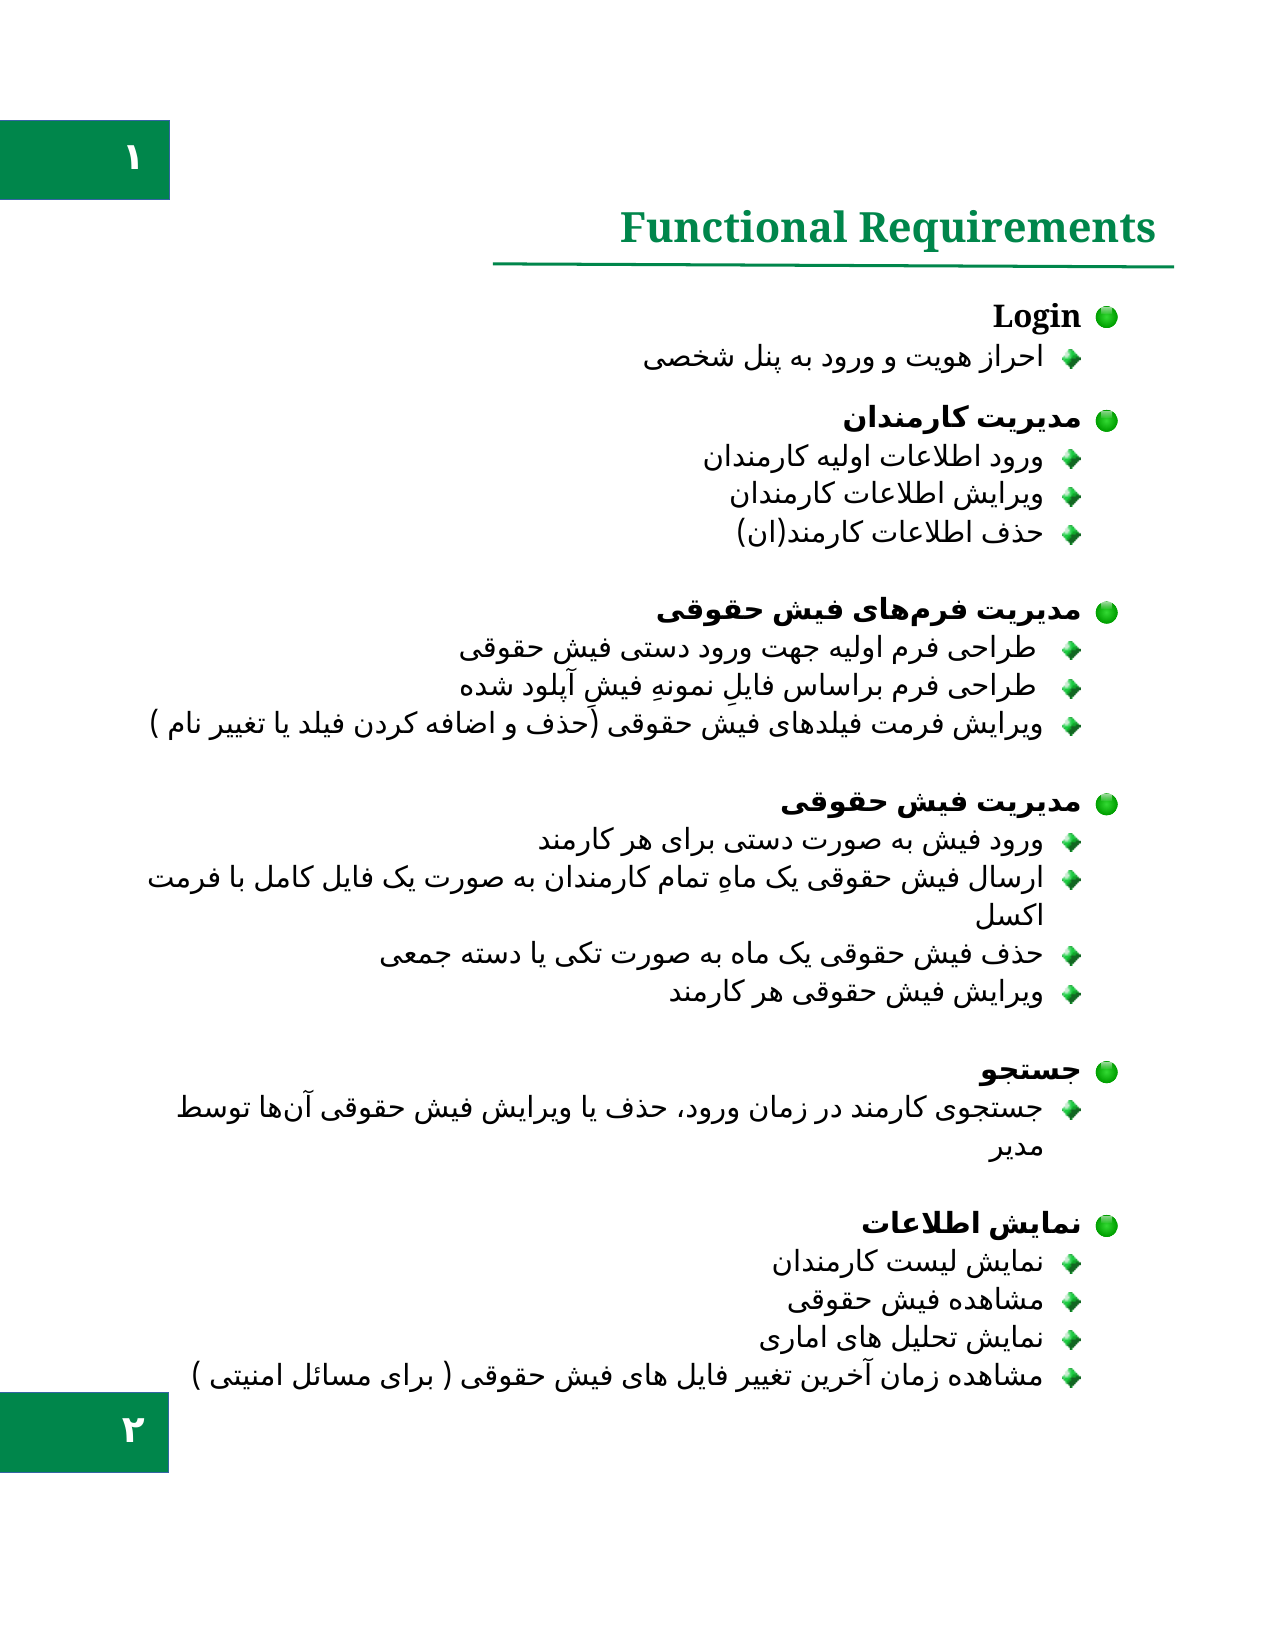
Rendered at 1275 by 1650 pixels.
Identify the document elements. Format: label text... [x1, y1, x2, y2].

list حذف اطلاعات کارمند(ان) [118, 516, 1082, 554]
picture [1062, 833, 1081, 852]
picture [1062, 717, 1081, 736]
list Login [118, 294, 1119, 340]
picture [1062, 1100, 1081, 1120]
list مشاهده زمان آخرین تغییر فایل های فیش حقوقی ( برای مسائل امنیتی ) [118, 1359, 1082, 1397]
picture [1062, 641, 1081, 660]
picture [1062, 1254, 1081, 1274]
list نمایش اطلاعات [118, 1207, 1119, 1245]
list ارسال فیش حقوقی یک ماهِ تمام کارمندان به صورت یک فایل کامل با فرمت اکسل [118, 861, 1082, 937]
list جستجو [118, 1053, 1119, 1091]
list ویرایش فیش حقوقی هر کارمند [118, 975, 1082, 1053]
list طراحی فرم براساس فایلِ نمونه‌ِ فیشِ آپلود شده [118, 669, 1082, 708]
list نمایش تحلیل های اماری [118, 1321, 1082, 1359]
list حذف فیش حقوقی یک ماه به صورت تکی یا دسته جمعی [118, 937, 1082, 975]
list مدیریت فیش حقوقی [118, 785, 1119, 823]
list احراز هویت و ورود به پنل شخصی [118, 340, 1082, 402]
picture [1062, 679, 1081, 699]
list مدیریت کارمندان [118, 402, 1119, 440]
picture [1062, 1292, 1081, 1312]
picture [1062, 870, 1081, 890]
list مشاهده فیش حقوقی [118, 1283, 1082, 1321]
list نمایش لیست کارمندان [118, 1245, 1082, 1283]
list ورود اطلاعات اولیه کارمندان [118, 440, 1082, 478]
picture [1062, 1330, 1081, 1350]
picture [1062, 525, 1081, 545]
list ورود فیش به صورت دستی برای هر کارمند [118, 823, 1082, 861]
picture [1062, 985, 1081, 1004]
picture [1062, 449, 1081, 469]
list طراحی فرم اولیه جهت ورود دستی فیش حقوقی [118, 632, 1082, 669]
picture [1062, 349, 1081, 369]
list ویرایش فرمت فیلدهای فیش حقوقی (حذف و اضافه کردن فیلد یا تغییر نام ) [118, 708, 1082, 746]
list مدیریت فرم‌های فیش حقوقی [118, 593, 1119, 632]
list جستجوی کارمند در زمان ورود، حذف یا ویرایش فیش حقوقی آن‌ها توسط مدیر [118, 1091, 1082, 1207]
picture [1062, 1368, 1081, 1388]
text Functional Requirements [118, 197, 1157, 254]
picture [1062, 946, 1081, 966]
picture [1062, 487, 1081, 507]
list ویرایش اطلاعات کارمندان [118, 478, 1082, 516]
